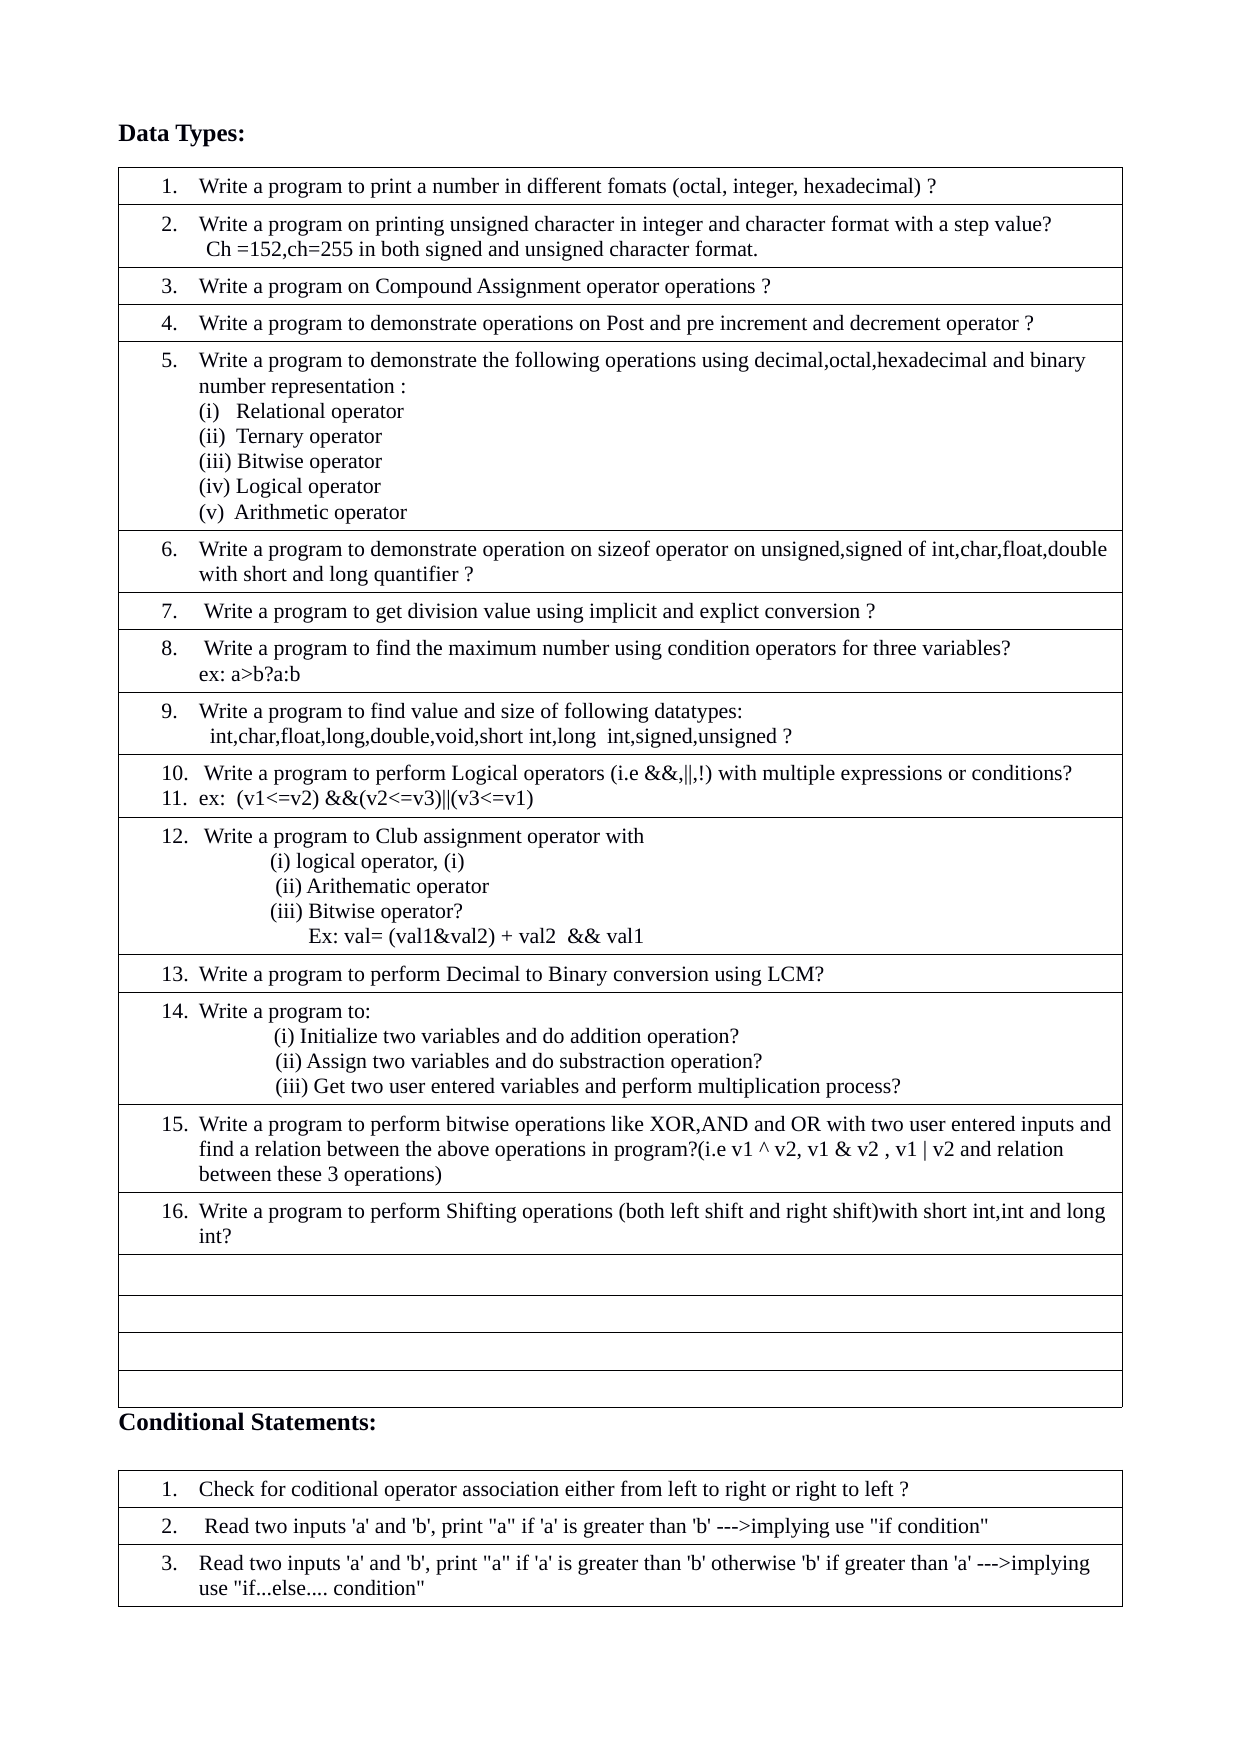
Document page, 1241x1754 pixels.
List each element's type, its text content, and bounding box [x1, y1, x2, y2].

table_cell Write a program on printing unsigned character in integer and character format with a step value? Ch =152,ch=255 in both signed and unsigned character format. [119, 205, 1122, 267]
table_cell Write a program to perform Decimal to Binary conversion using LCM? [119, 955, 1122, 992]
table_cell Write a program to demonstrate the following operations using decimal,octal,hexadecimal and binary number representation : (i) Relational operator (ii) Ternary operator (iii) Bitwise operator (iv) Logical operator (v) Arithmetic operator [119, 342, 1122, 529]
text Conditional Statements: [118, 1408, 1122, 1436]
text Data Types: [118, 118, 1122, 147]
table_cell Write a program to perform Logical operators (i.e &&,||,!) with multiple expressions or conditions? ex: (v1<=v2) &&(v2<=v3)||(v3<=v1) [119, 755, 1122, 816]
table_cell Write a program to get division value using implicit and explict conversion ? [119, 593, 1122, 629]
table_header Write a program to print a number in different fomats (octal, integer, hexadecimal) ? [119, 168, 1122, 204]
table_cell Write a program to: (i) Initialize two variables and do addition operation? (ii) Assign two variables and do substraction operation? (iii) Get two user entered variables and perform multiplication process? [119, 993, 1122, 1104]
table_cell [119, 1333, 1122, 1369]
table_cell Write a program to find value and size of following datatypes: int,char,float,long,double,void,short int,long int,signed,unsigned ? [119, 693, 1122, 754]
table_cell [119, 1371, 1122, 1407]
table_header Check for coditional operator association either from left to right or right to left ? [119, 1471, 1122, 1507]
table_cell Read two inputs 'a' and 'b', print "a" if 'a' is greater than 'b' otherwise 'b' if greater than 'a' --->implying use "if...else.... condition" [119, 1545, 1122, 1606]
table_cell Read two inputs 'a' and 'b', print "a" if 'a' is greater than 'b' --->implying use "if condition" [119, 1508, 1122, 1544]
table_cell Write a program to demonstrate operations on Post and pre increment and decrement operator ? [119, 305, 1122, 341]
table_cell Write a program to perform bitwise operations like XOR,AND and OR with two user entered inputs and find a relation between the above operations in program?(i.e v1 ^ v2, v1 & v2 , v1 | v2 and relation between these 3 operations) [119, 1105, 1122, 1192]
table_cell Write a program to Club assignment operator with (i) logical operator, (i) (ii) Arithematic operator (iii) Bitwise operator? Ex: val= (val1&val2) + val2 && val1 [119, 818, 1122, 954]
table_cell [119, 1296, 1122, 1332]
table_cell [119, 1255, 1122, 1295]
table_cell Write a program to demonstrate operation on sizeof operator on unsigned,signed of int,char,float,double with short and long quantifier ? [119, 531, 1122, 592]
table_cell Write a program to find the maximum number using condition operators for three variables? ex: a>b?a:b [119, 630, 1122, 692]
table_cell Write a program to perform Shifting operations (both left shift and right shift)with short int,int and long int? [119, 1193, 1122, 1254]
table_cell Write a program on Compound Assignment operator operations ? [119, 268, 1122, 304]
